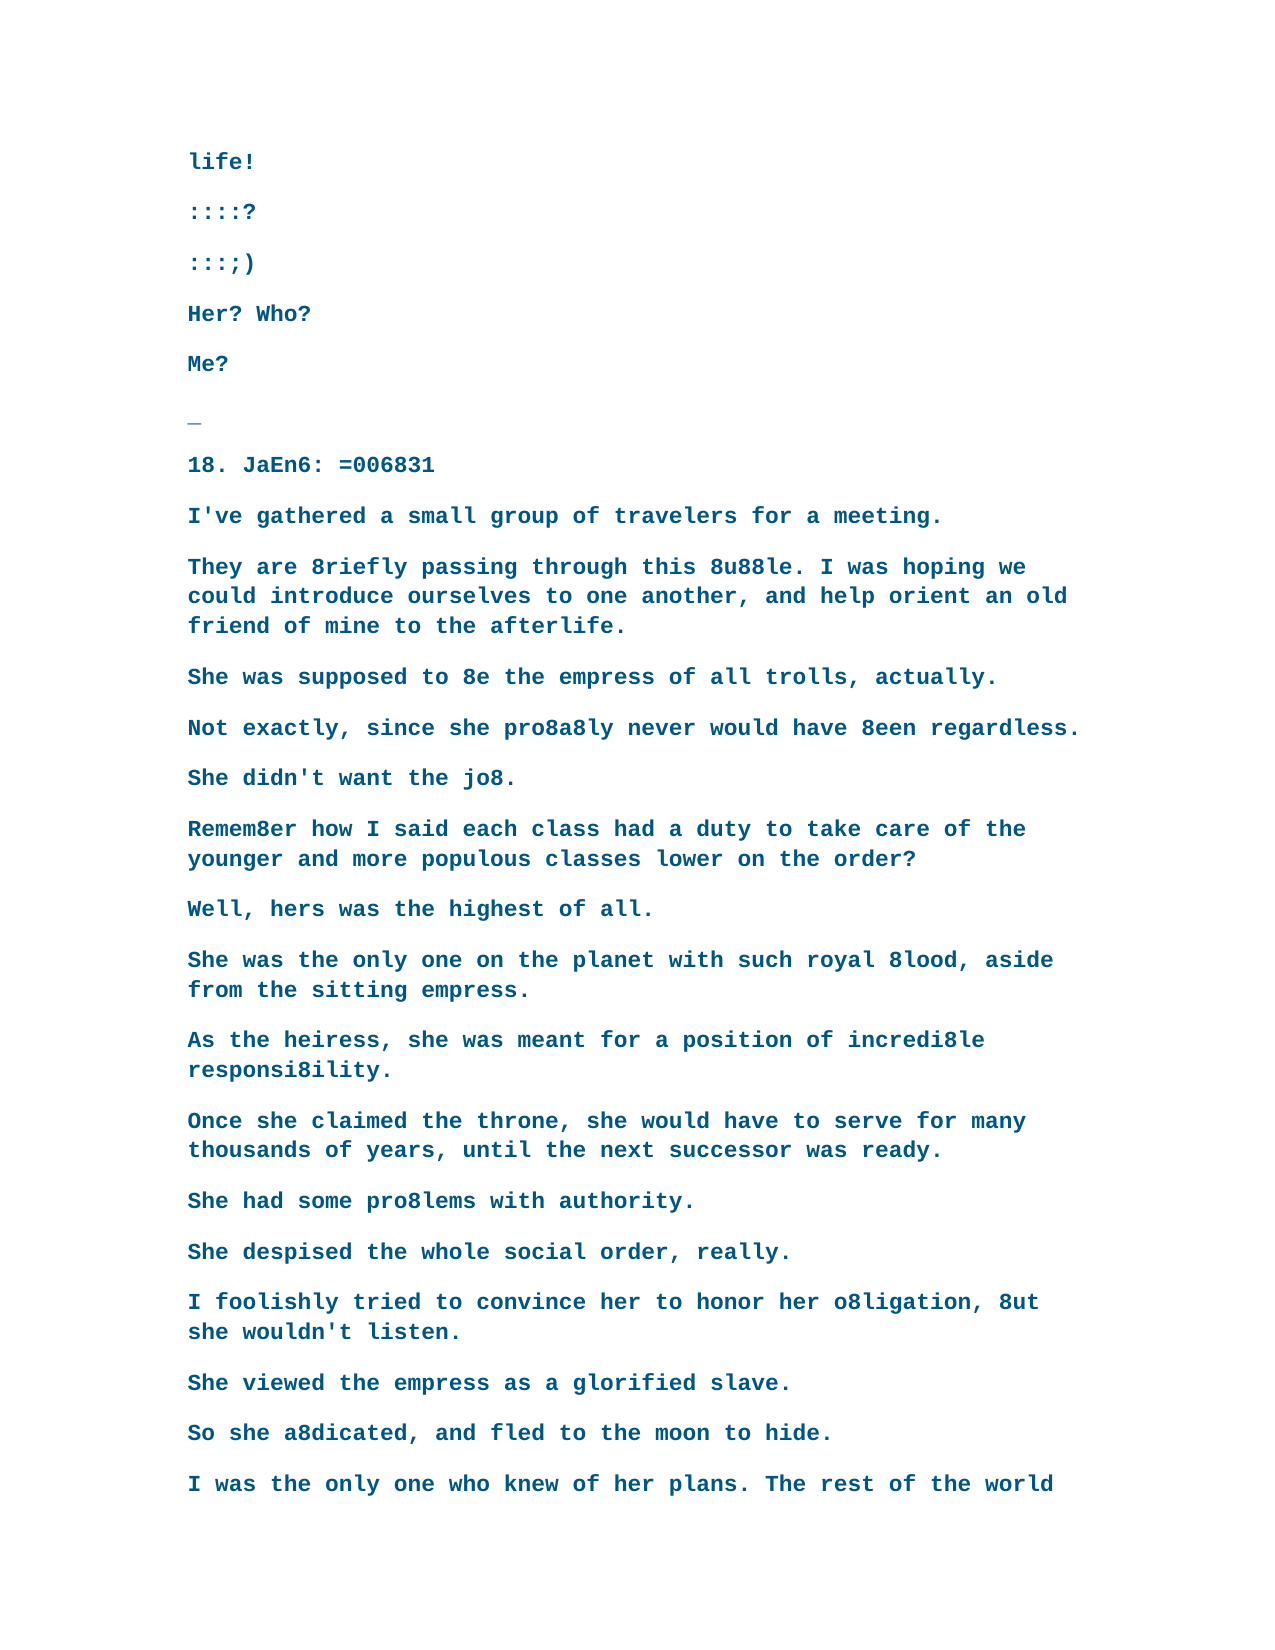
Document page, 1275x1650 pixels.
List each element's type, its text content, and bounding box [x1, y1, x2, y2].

text :::;) [187, 251, 1087, 277]
text She was the only one on the planet with such royal 8lood, aside from the sitting empress. [187, 948, 1087, 1004]
text _ [187, 403, 1087, 429]
text She despised the whole social order, really. [187, 1240, 1087, 1266]
text Not exactly, since she pro8a8ly never would have 8een regardless. [187, 716, 1087, 742]
text As the heiress, she was meant for a position of incredi8le responsi8ility. [187, 1028, 1087, 1084]
text I foolishly tried to convince her to honor her o8ligation, 8ut she wouldn't listen. [187, 1291, 1087, 1346]
text She was supposed to 8e the empress of all trolls, actually. [187, 665, 1087, 691]
text Her? Who? [187, 302, 1087, 328]
text ::::? [187, 201, 1087, 227]
text I've gathered a small group of travelers for a meeting. [187, 504, 1087, 530]
text Me? [187, 352, 1087, 378]
text life! [187, 150, 1087, 176]
text 18. JaEn6: =006831 [187, 454, 1087, 480]
text Once she claimed the throne, she would have to serve for many thousands of years, until the next successor was ready. [187, 1109, 1087, 1165]
text She had some pro8lems with authority. [187, 1189, 1087, 1215]
text I was the only one who knew of her plans. The rest of the world [187, 1472, 1087, 1498]
text Well, hers was the highest of all. [187, 897, 1087, 923]
text Remem8er how I said each class had a duty to take care of the younger and more populous classes lower on the order? [187, 817, 1087, 873]
text So she a8dicated, and fled to the moon to hide. [187, 1422, 1087, 1448]
text She viewed the empress as a glorified slave. [187, 1371, 1087, 1397]
text They are 8riefly passing through this 8u88le. I was hoping we could introduce ourselves to one another, and help orient an old friend of mine to the afterlife. [187, 555, 1087, 641]
text She didn't want the jo8. [187, 766, 1087, 792]
